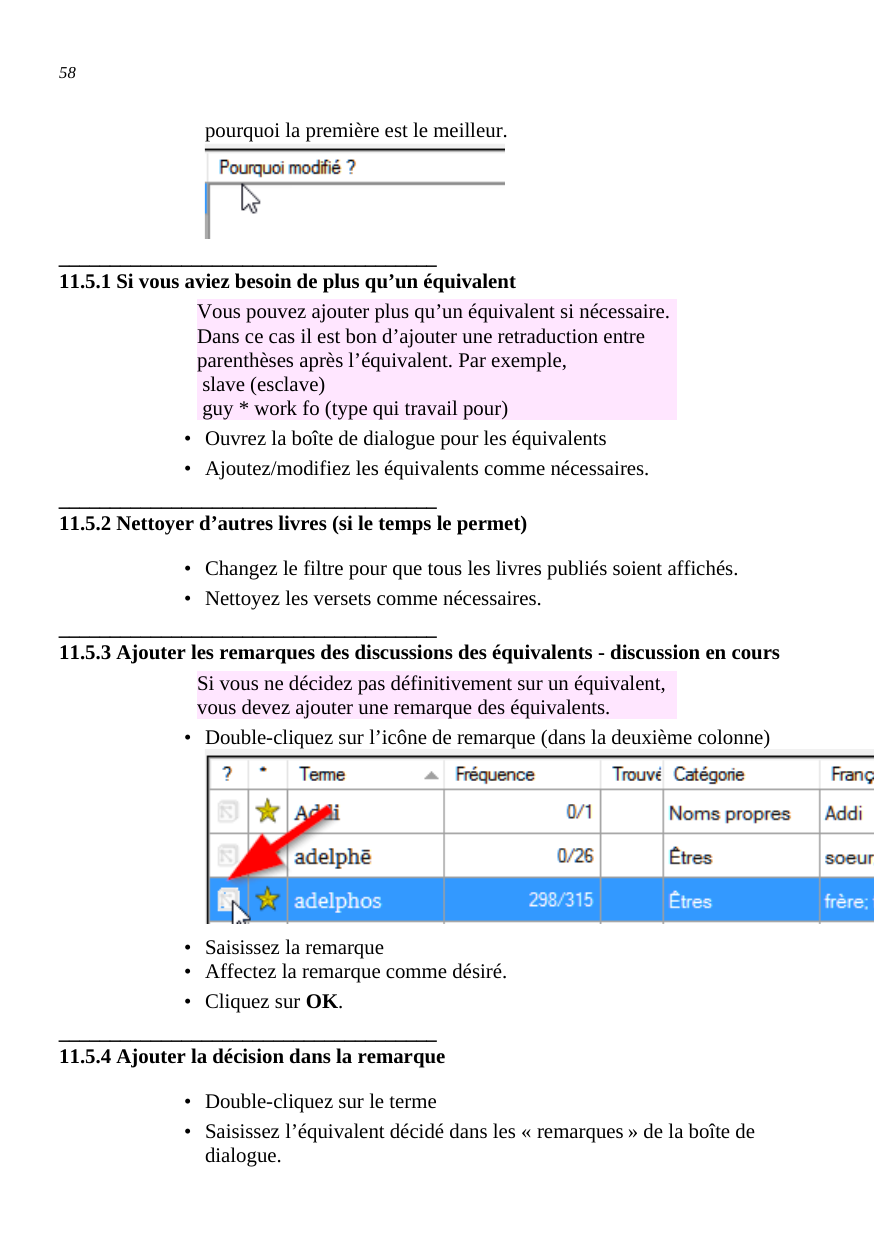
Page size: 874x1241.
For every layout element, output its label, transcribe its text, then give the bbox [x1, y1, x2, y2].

list Ajoutez/modifiez les équivalents comme nécessaires. [184, 456, 815, 480]
list Nettoyez les versets comme nécessaires. [184, 586, 815, 610]
text 11.5.1 Si vous aviez besoin de plus qu’un équivalent [59, 269, 815, 293]
list Ouvrez la boîte de dialogue pour les équivalents [184, 426, 815, 450]
list Cliquez sur OK. [184, 989, 815, 1013]
list Double-cliquez sur l’icône de remarque (dans la deuxième colonne) [184, 725, 815, 749]
text 11.5.2 Nettoyer d’autres livres (si le temps le permet) [59, 511, 815, 535]
list pourquoi la première est le meilleur. [184, 118, 815, 142]
text Si vous ne décidez pas définitivement sur un équivalent, vous devez ajouter une remarque des équivalents. [197, 671, 677, 719]
list Saisissez l’équivalent décidé dans les « remarques » de la boîte de dialogue. [184, 1119, 815, 1167]
picture [204, 749, 874, 924]
text Vous pouvez ajouter plus qu’un équivalent si nécessaire. Dans ce cas il est bon d’ajouter une retraduction entre parenthèses après l’équivalent. Par exemple, [197, 299, 677, 372]
picture [204, 142, 505, 239]
text 11.5.3 Ajouter les remarques des discussions des équivalents - discussion en cours [59, 640, 815, 664]
list Double-cliquez sur le terme [184, 1088, 815, 1113]
list Saisissez la remarque [184, 935, 815, 959]
list Changez le filtre pour que tous les livres publiés soient affichés. [184, 556, 815, 580]
list Affectez la remarque comme désiré. [184, 959, 815, 983]
text guy * work fo (type qui travail pour) [197, 396, 677, 420]
text slave (esclave) [197, 372, 677, 396]
text 11.5.4 Ajouter la décision dans la remarque [59, 1044, 815, 1068]
